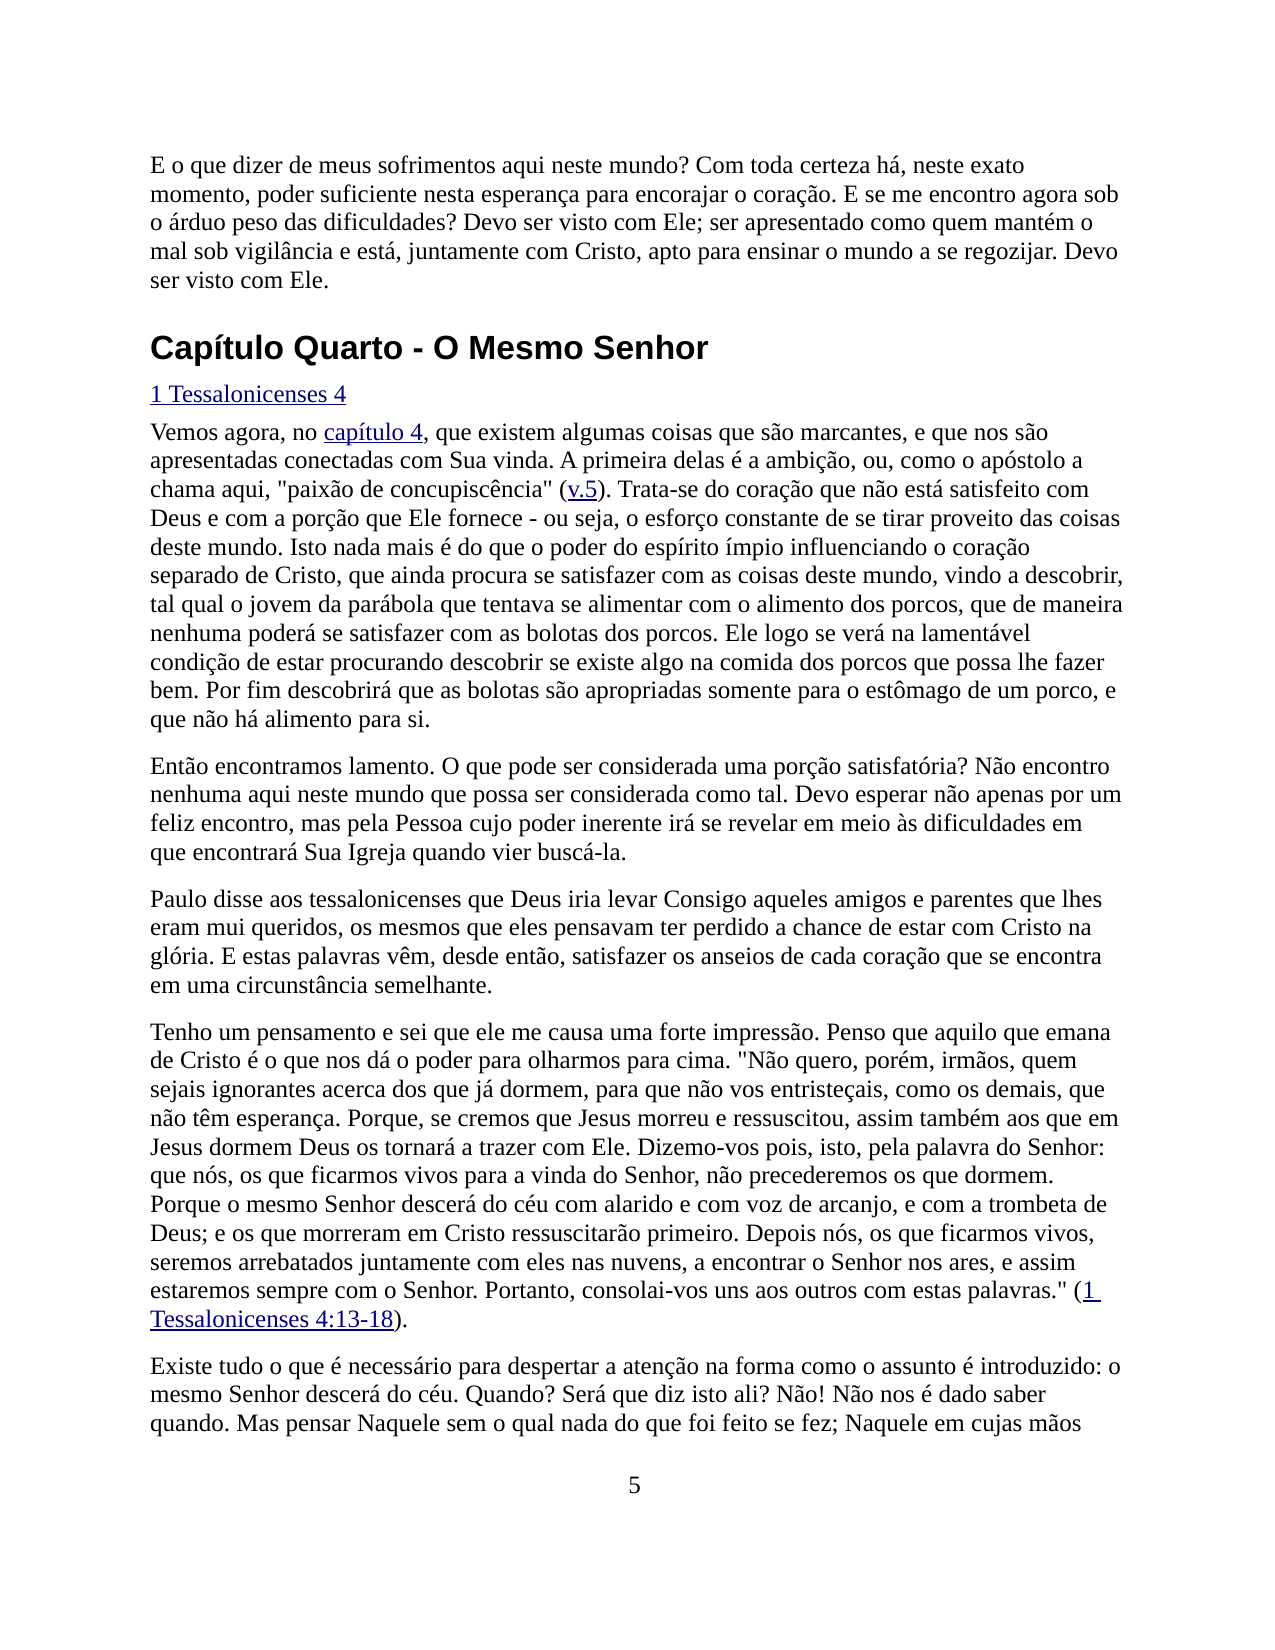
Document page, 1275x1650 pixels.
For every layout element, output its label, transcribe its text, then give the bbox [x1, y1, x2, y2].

text 1 Tessalonicenses 4 [150, 379, 1125, 408]
subtitle Capítulo Quarto - O Mesmo Senhor [150, 328, 1125, 366]
text Então encontramos lamento. O que pode ser considerada uma porção satisfatória? Não encontro nenhuma aqui neste mundo que possa ser considerada como tal. Devo esperar não apenas por um feliz encontro, mas pela Pessoa cujo poder inerente irá se revelar em meio às dificuldades em que encontrará Sua Igreja quando vier buscá-la. [150, 751, 1125, 866]
text Tenho um pensamento e sei que ele me causa uma forte impressão. Penso que aquilo que emana de Cristo é o que nos dá o poder para olharmos para cima. "Não quero, porém, irmãos, quem sejais ignorantes acerca dos que já dormem, para que não vos entristeçais, como os demais, que não têm esperança. Porque, se cremos que Jesus morreu e ressuscitou, assim também aos que em Jesus dormem Deus os tornará a trazer com Ele. Dizemo-vos pois, isto, pela palavra do Senhor: que nós, os que ficarmos vivos para a vinda do Senhor, não precederemos os que dormem. Porque o mesmo Senhor descerá do céu com alarido e com voz de arcanjo, e com a trombeta de Deus; e os que morreram em Cristo ressuscitarão primeiro. Depois nós, os que ficarmos vivos, seremos arrebatados juntamente com eles nas nuvens, a encontrar o Senhor nos ares, e assim estaremos sempre com o Senhor. Portanto, consolai-vos uns aos outros com estas palavras." (1 Tessalonicenses 4:13-18). [150, 1017, 1125, 1333]
text Paulo disse aos tessalonicenses que Deus iria levar Consigo aqueles amigos e parentes que lhes eram mui queridos, os mesmos que eles pensavam ter perdido a chance de estar com Cristo na glória. E estas palavras vêm, desde então, satisfazer os anseios de cada coração que se encontra em uma circunstância semelhante. [150, 884, 1125, 999]
text Vemos agora, no capítulo 4, que existem algumas coisas que são marcantes, e que nos são apresentadas conectadas com Sua vinda. A primeira delas é a ambição, ou, como o apóstolo a chama aqui, "paixão de concupiscência" (v.5). Trata-se do coração que não está satisfeito com Deus e com a porção que Ele fornece - ou seja, o esforço constante de se tirar proveito das coisas deste mundo. Isto nada mais é do que o poder do espírito ímpio influenciando o coração separado de Cristo, que ainda procura se satisfazer com as coisas deste mundo, vindo a descobrir, tal qual o jovem da parábola que tentava se alimentar com o alimento dos porcos, que de maneira nenhuma poderá se satisfazer com as bolotas dos porcos. Ele logo se verá na lamentável condição de estar procurando descobrir se existe algo na comida dos porcos que possa lhe fazer bem. Por fim descobrirá que as bolotas são apropriadas somente para o estômago de um porco, e que não há alimento para si. [150, 417, 1125, 733]
text Existe tudo o que é necessário para despertar a atenção na forma como o assunto é introduzido: o mesmo Senhor descerá do céu. Quando? Será que diz isto ali? Não! Não nos é dado saber quando. Mas pensar Naquele sem o qual nada do que foi feito se fez; Naquele em cujas mãos [150, 1351, 1125, 1437]
text E o que dizer de meus sofrimentos aqui neste mundo? Com toda certeza há, neste exato momento, poder suficiente nesta esperança para encorajar o coração. E se me encontro agora sob o árduo peso das dificuldades? Devo ser visto com Ele; ser apresentado como quem mantém o mal sob vigilância e está, juntamente com Cristo, apto para ensinar o mundo a se regozijar. Devo ser visto com Ele. [150, 150, 1125, 294]
